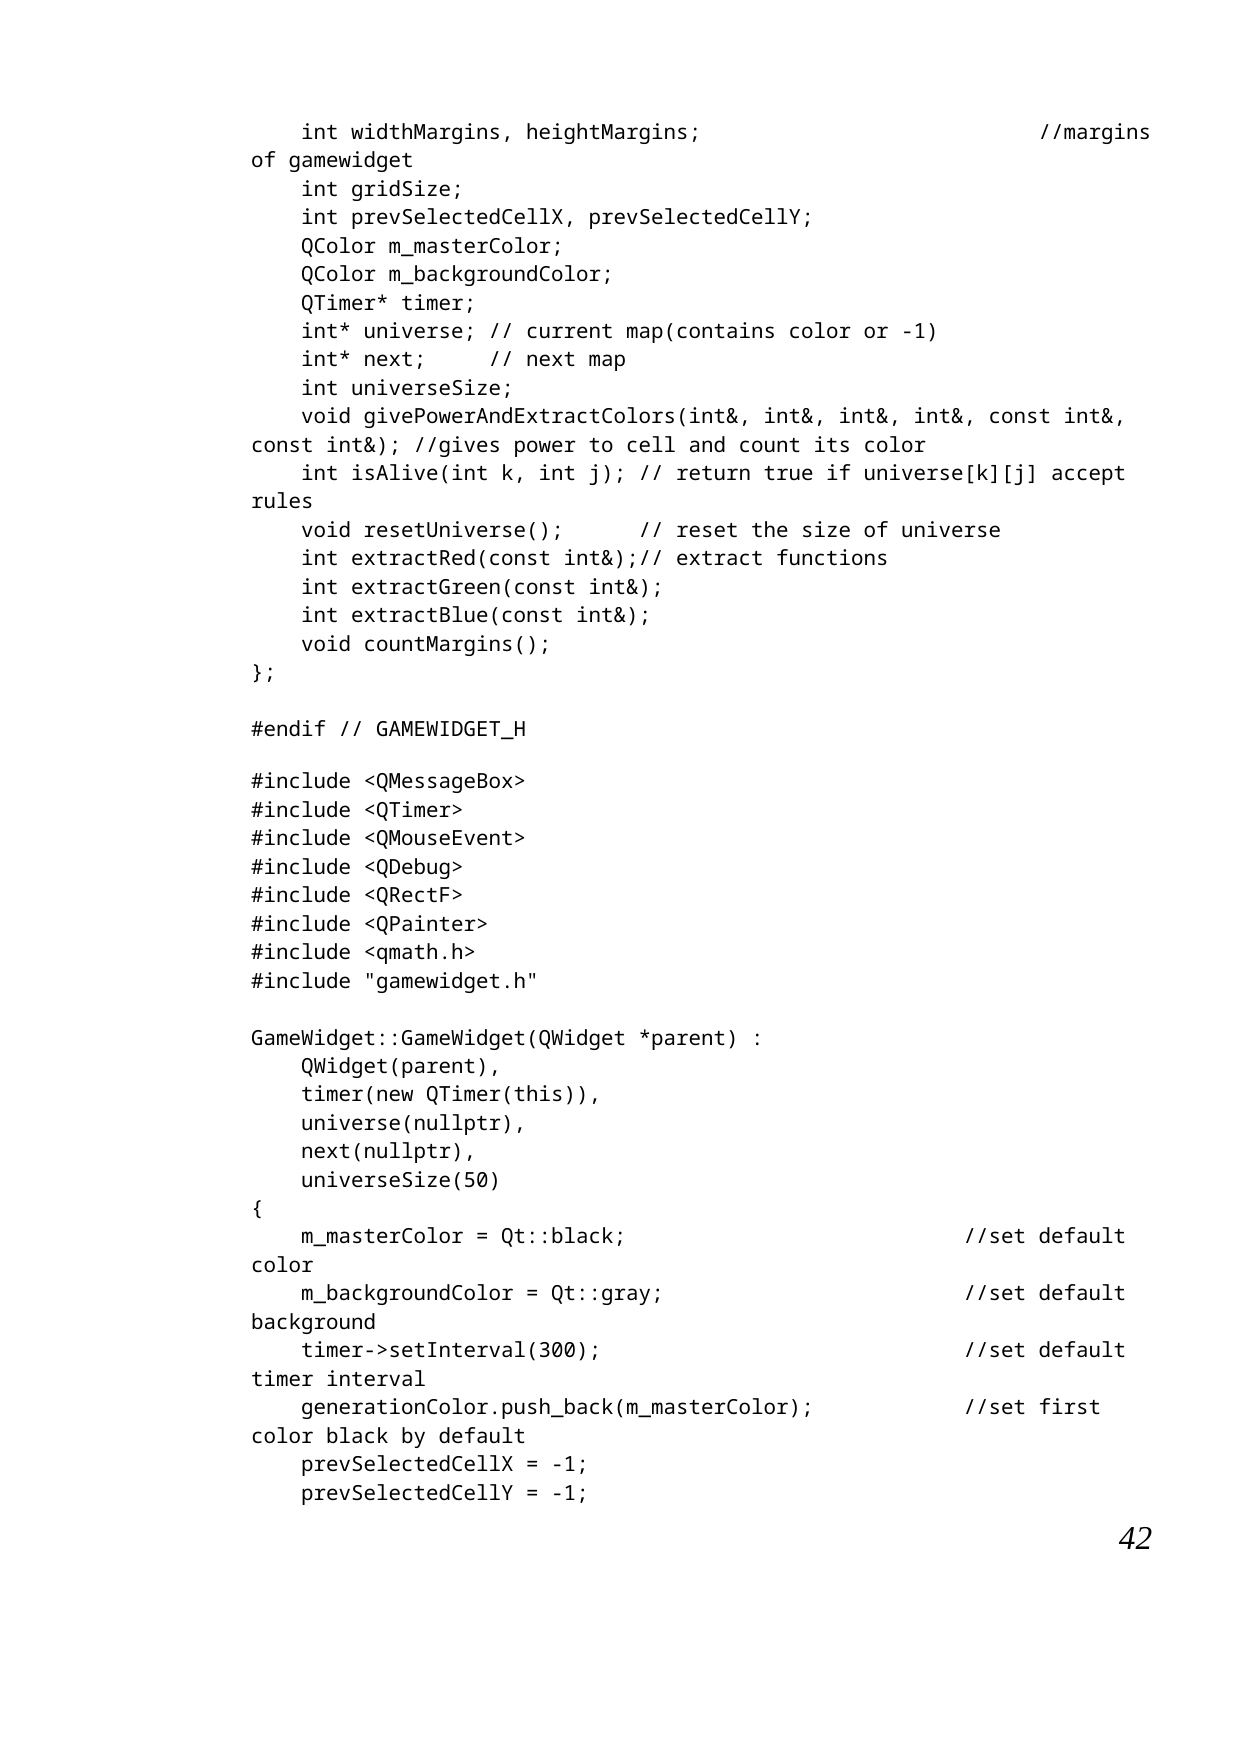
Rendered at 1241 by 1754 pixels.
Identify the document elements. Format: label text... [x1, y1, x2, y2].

text prevSelectedCellY = -1; [251, 1478, 1152, 1506]
text m_backgroundColor = Qt::gray; //set default background [251, 1278, 1152, 1335]
text timer->setInterval(300); //set default timer interval [251, 1335, 1152, 1392]
text #include <QDebug> [251, 852, 1152, 880]
text int* universe; // current map(contains color or -1) [251, 316, 1152, 344]
text #endif // GAMEWIDGET_H [251, 714, 1152, 743]
text #include <QMessageBox> [251, 767, 1152, 795]
text universe(nullptr), [251, 1108, 1152, 1136]
text next(nullptr), [251, 1136, 1152, 1165]
text QWidget(parent), [251, 1051, 1152, 1079]
text #include <QMouseEvent> [251, 823, 1152, 852]
text m_masterColor = Qt::black; //set default color [251, 1222, 1152, 1278]
text GameWidget::GameWidget(QWidget *parent) : [251, 1023, 1152, 1051]
text void resetUniverse(); // reset the size of universe [251, 515, 1152, 543]
text int extractGreen(const int&); [251, 572, 1152, 600]
text void countMargins(); [251, 629, 1152, 657]
text void givePowerAndExtractColors(int&, int&, int&, int&, const int&, const int&); //gives power to cell and count its color [251, 401, 1152, 458]
text int* next; // next map [251, 344, 1152, 373]
text #include <QTimer> [251, 795, 1152, 823]
text int widthMargins, heightMargins; //margins of gamewidget [251, 117, 1152, 174]
text prevSelectedCellX = -1; [251, 1449, 1152, 1478]
text QColor m_masterColor; [251, 231, 1152, 259]
text timer(new QTimer(this)), [251, 1079, 1152, 1108]
text int extractBlue(const int&); [251, 600, 1152, 629]
text QColor m_backgroundColor; [251, 259, 1152, 288]
text { [251, 1193, 1152, 1222]
text generationColor.push_back(m_masterColor); //set first color black by default [251, 1392, 1152, 1449]
text #include "gamewidget.h" [251, 966, 1152, 994]
text }; [251, 657, 1152, 686]
text int gridSize; [251, 174, 1152, 202]
text universeSize(50) [251, 1165, 1152, 1193]
text int universeSize; [251, 373, 1152, 401]
text #include <QRectF> [251, 880, 1152, 909]
text int extractRed(const int&);// extract functions [251, 543, 1152, 572]
text QTimer* timer; [251, 288, 1152, 316]
text #include <qmath.h> [251, 937, 1152, 966]
text int isAlive(int k, int j); // return true if universe[k][j] accept rules [251, 458, 1152, 515]
text int prevSelectedCellX, prevSelectedCellY; [251, 202, 1152, 231]
text #include <QPainter> [251, 909, 1152, 937]
